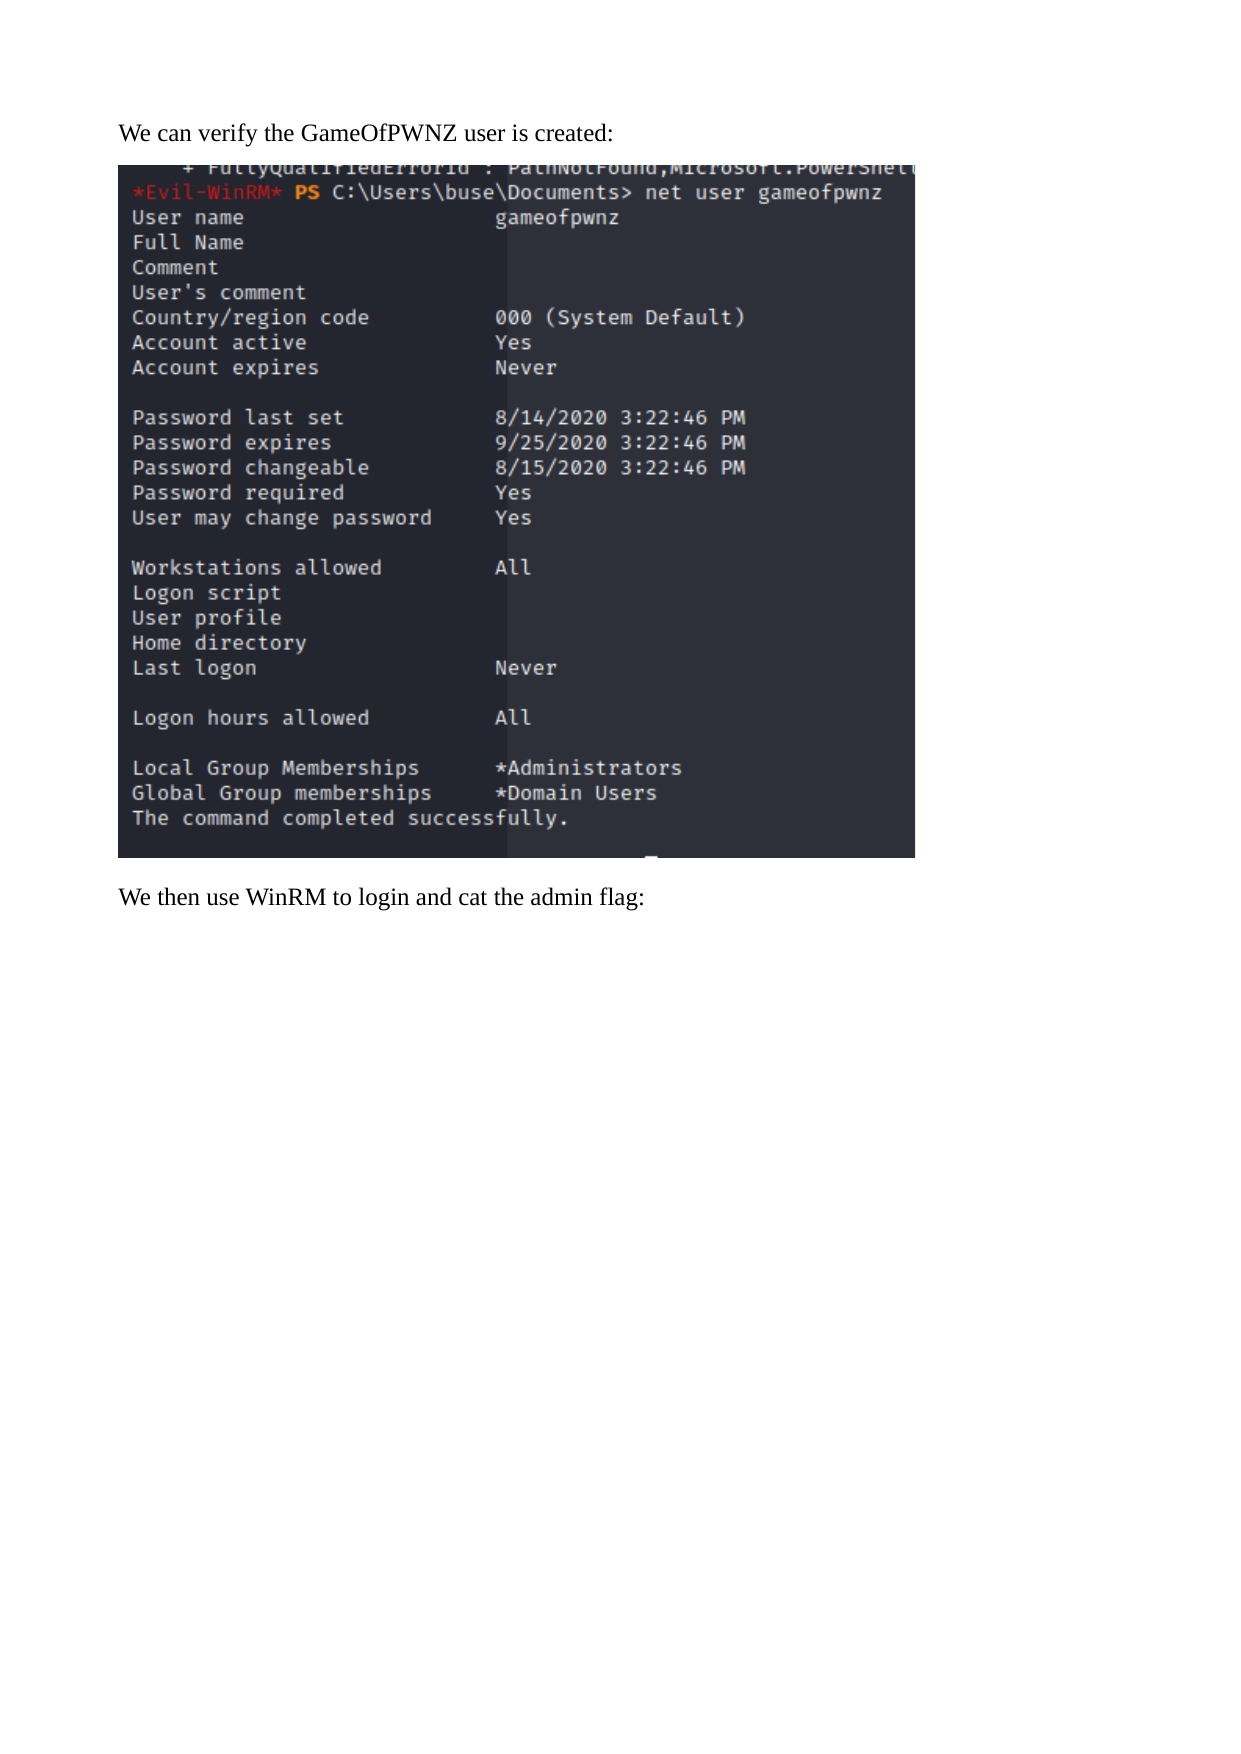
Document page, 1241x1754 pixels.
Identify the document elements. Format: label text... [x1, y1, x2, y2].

text We then use WinRM to login and cat the admin flag: [118, 882, 1122, 911]
text We can verify the GameOfPWNZ user is created: [118, 118, 1122, 147]
picture [118, 165, 915, 858]
